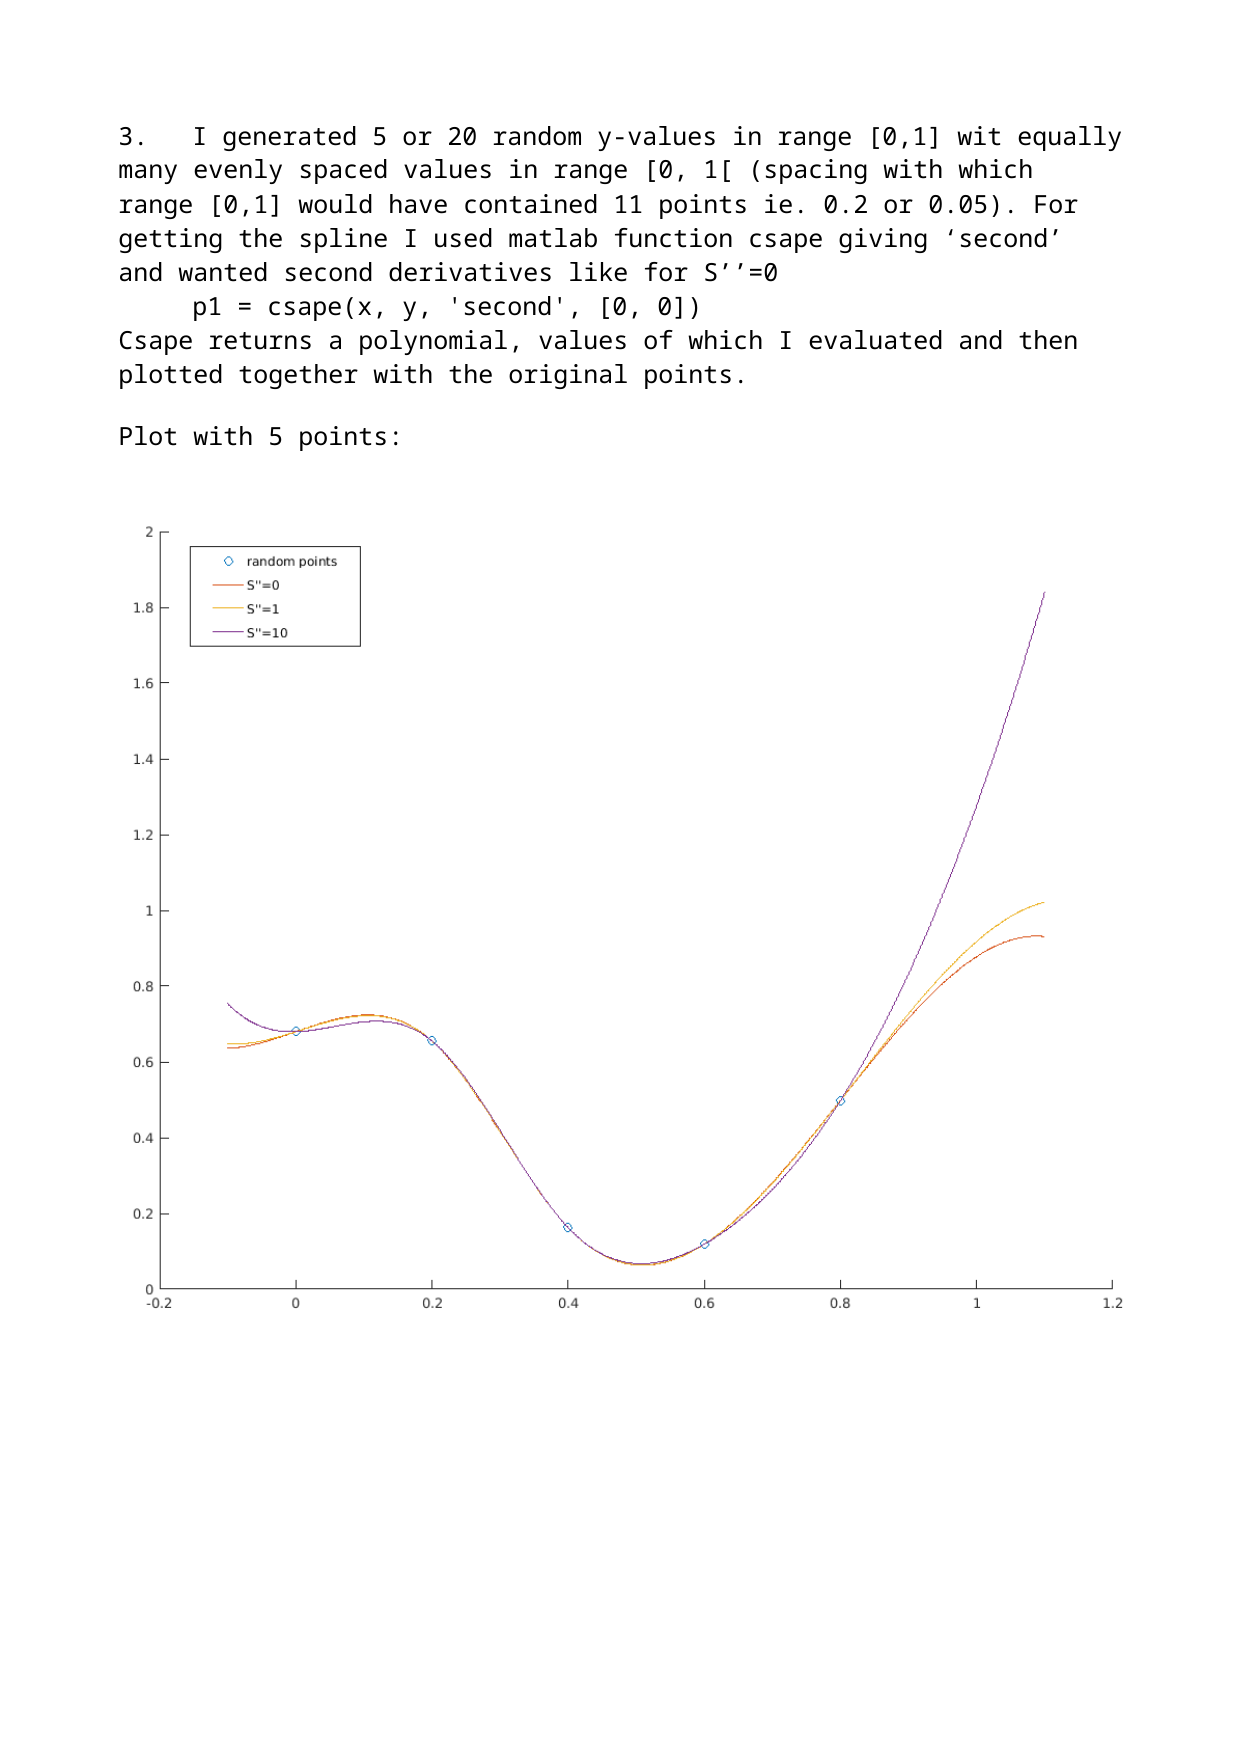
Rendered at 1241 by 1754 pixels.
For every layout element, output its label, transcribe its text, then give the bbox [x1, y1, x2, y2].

text p1 = csape(x, y, 'second', [0, 0]) [118, 288, 1122, 322]
text Csape returns a polynomial, values of which I evaluated and then plotted together with the original points. [118, 322, 1122, 391]
text 3. I generated 5 or 20 random y-values in range [0,1] wit equally many evenly spaced values in range [0, 1[ (spacing with which range [0,1] would have contained 11 points ie. 0.2 or 0.05). For getting the spline I used matlab function csape giving ‘second’ and wanted second derivatives like for S’’=0 [118, 118, 1122, 288]
picture [0, 462, 1230, 1392]
text Plot with 5 points: [118, 419, 1122, 453]
